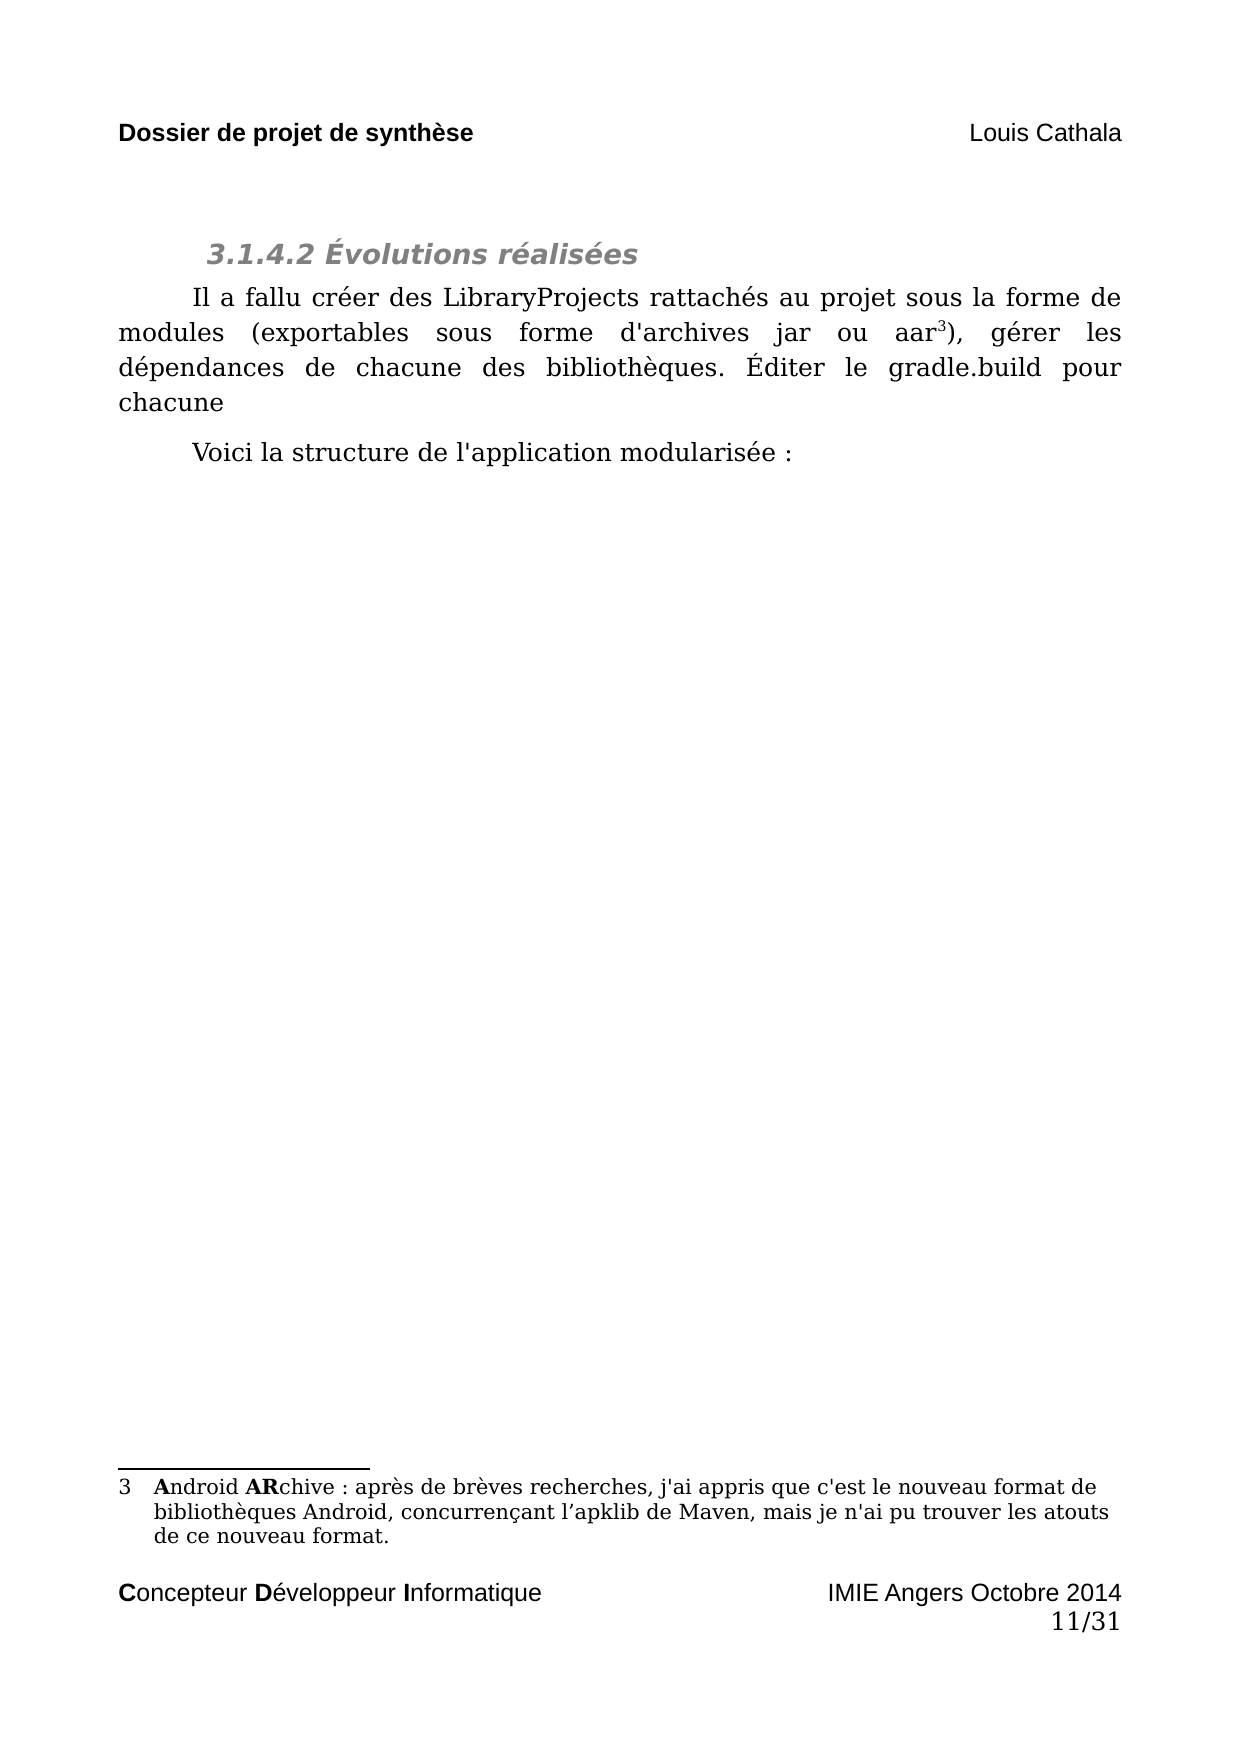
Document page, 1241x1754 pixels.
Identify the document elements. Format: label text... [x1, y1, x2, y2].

text Voici la structure de l'application modularisée : [118, 438, 1122, 467]
text Il a fallu créer des LibraryProjects rattachés au projet sous la forme de modules (exportables sous forme d'archives jar ou aar), gérer les dépendances de chacune des bibliothèques. Éditer le gradle.build pour chacune [118, 283, 1122, 417]
subtitle Évolutions réalisées [207, 238, 1122, 271]
text Android ARchive : après de brèves recherches, j'ai appris que c'est le nouveau format de bibliothèques Android, concurrençant l’apklib de Maven, mais je n'ai pu trouver les atouts de ce nouveau format. [118, 1475, 1122, 1548]
